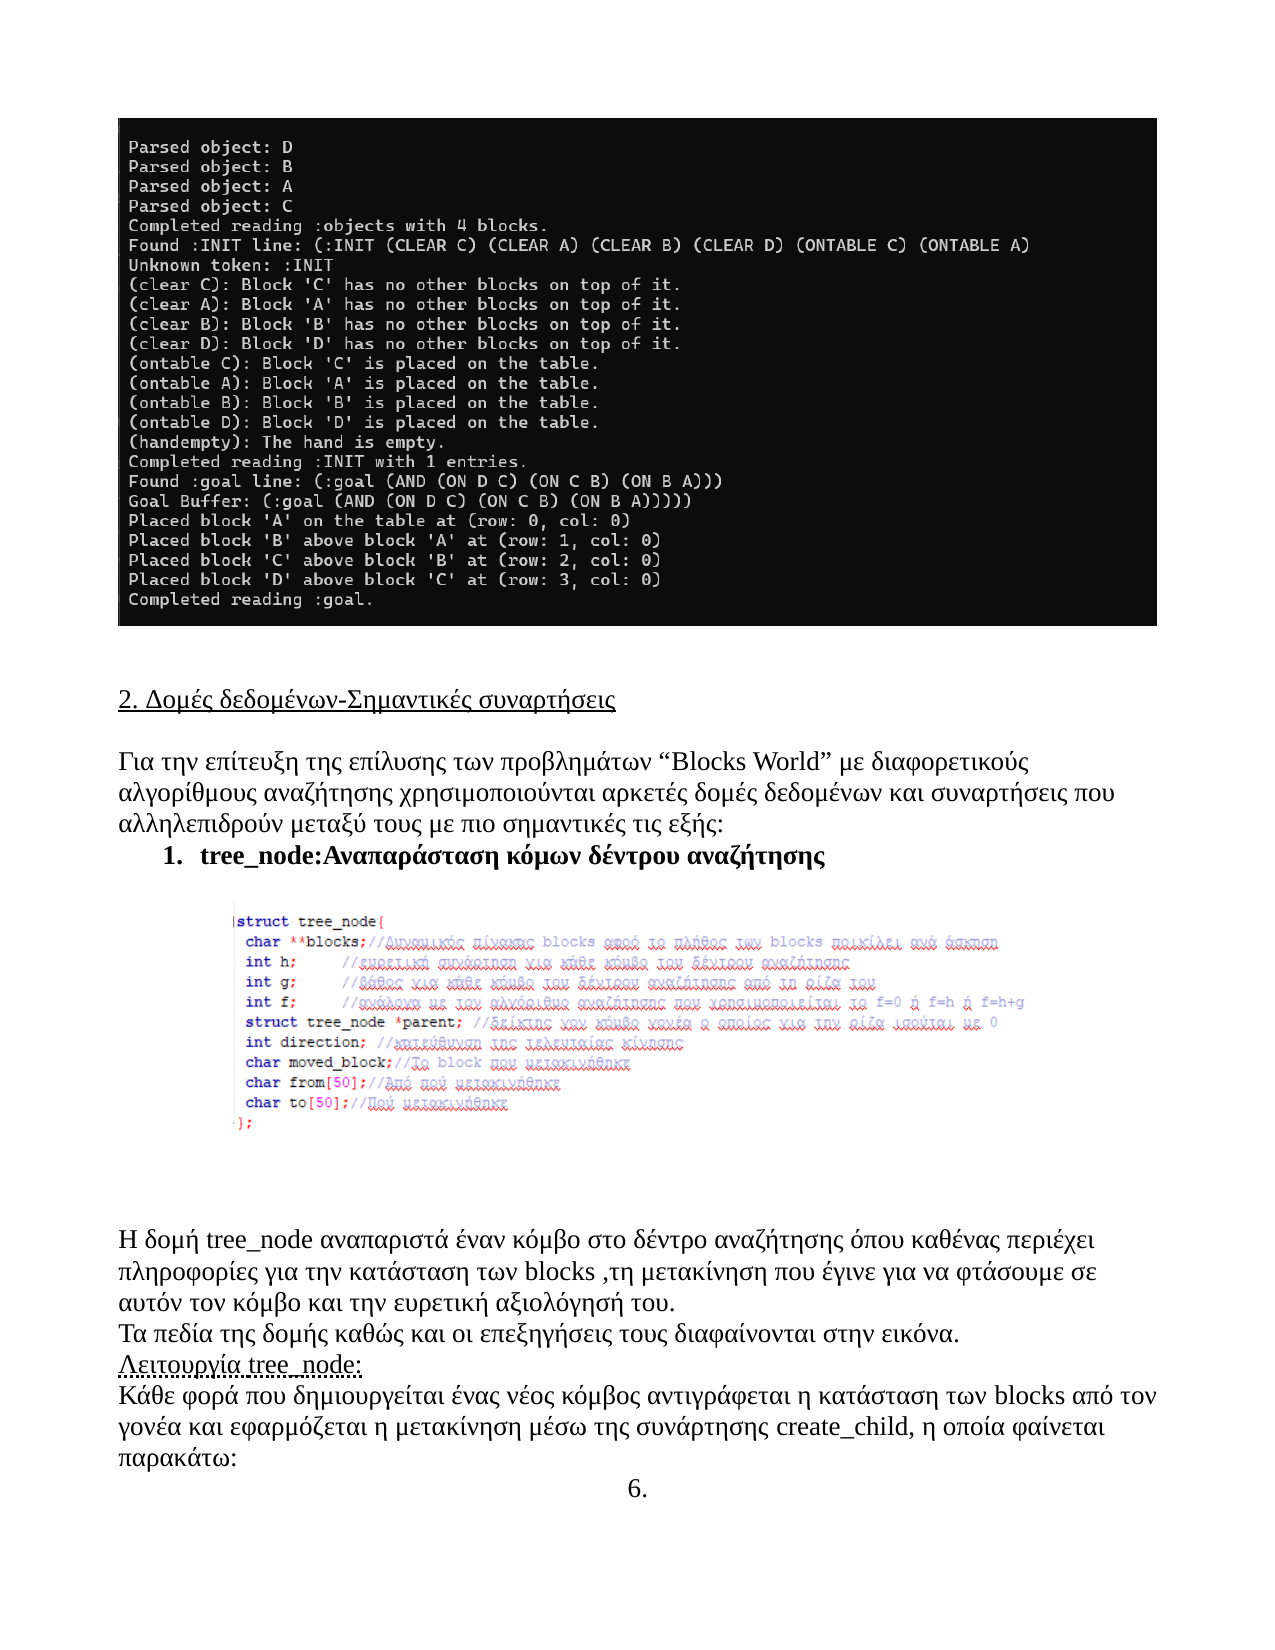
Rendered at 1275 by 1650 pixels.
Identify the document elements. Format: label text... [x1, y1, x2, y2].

picture [118, 118, 1157, 626]
text Λειτουργία tree_node: [118, 1348, 1157, 1379]
text Για την επίτευξη της επίλυσης των προβλημάτων “Blocks World” με διαφορετικούς αλγορίθμους αναζήτησης χρησιμοποιούνται αρκετές δομές δεδομένων και συναρτήσεις που αλληλεπιδρούν μεταξύ τους με πιο σημαντικές τις εξής: [118, 745, 1157, 839]
list tree_node:Αναπαράσταση κόμων δέντρου αναζήτησης [162, 839, 1157, 870]
text Η δομή tree_node αναπαριστά έναν κόμβο στο δέντρο αναζήτησης όπου καθένας περιέχει πληροφορίες για την κατάσταση των blocks ,τη μετακίνηση που έγινε για να φτάσουμε σε αυτόν τον κόμβο και την ευρετική αξιολόγησή του. [118, 1223, 1157, 1317]
text Κάθε φορά που δημιουργείται ένας νέος κόμβος αντιγράφεται η κατάσταση των blocks από τον γονέα και εφαρμόζεται η μετακίνηση μέσω της συνάρτησης create_child, η οποία φαίνεται παρακάτω: [118, 1379, 1157, 1473]
picture [233, 901, 1042, 1135]
text Τα πεδία της δομής καθώς και οι επεξηγήσεις τους διαφαίνονται στην εικόνα. [118, 1317, 1157, 1348]
text 2. Δομές δεδομένων-Σημαντικές συναρτήσεις [118, 683, 1157, 714]
text 6. [118, 1473, 1157, 1504]
